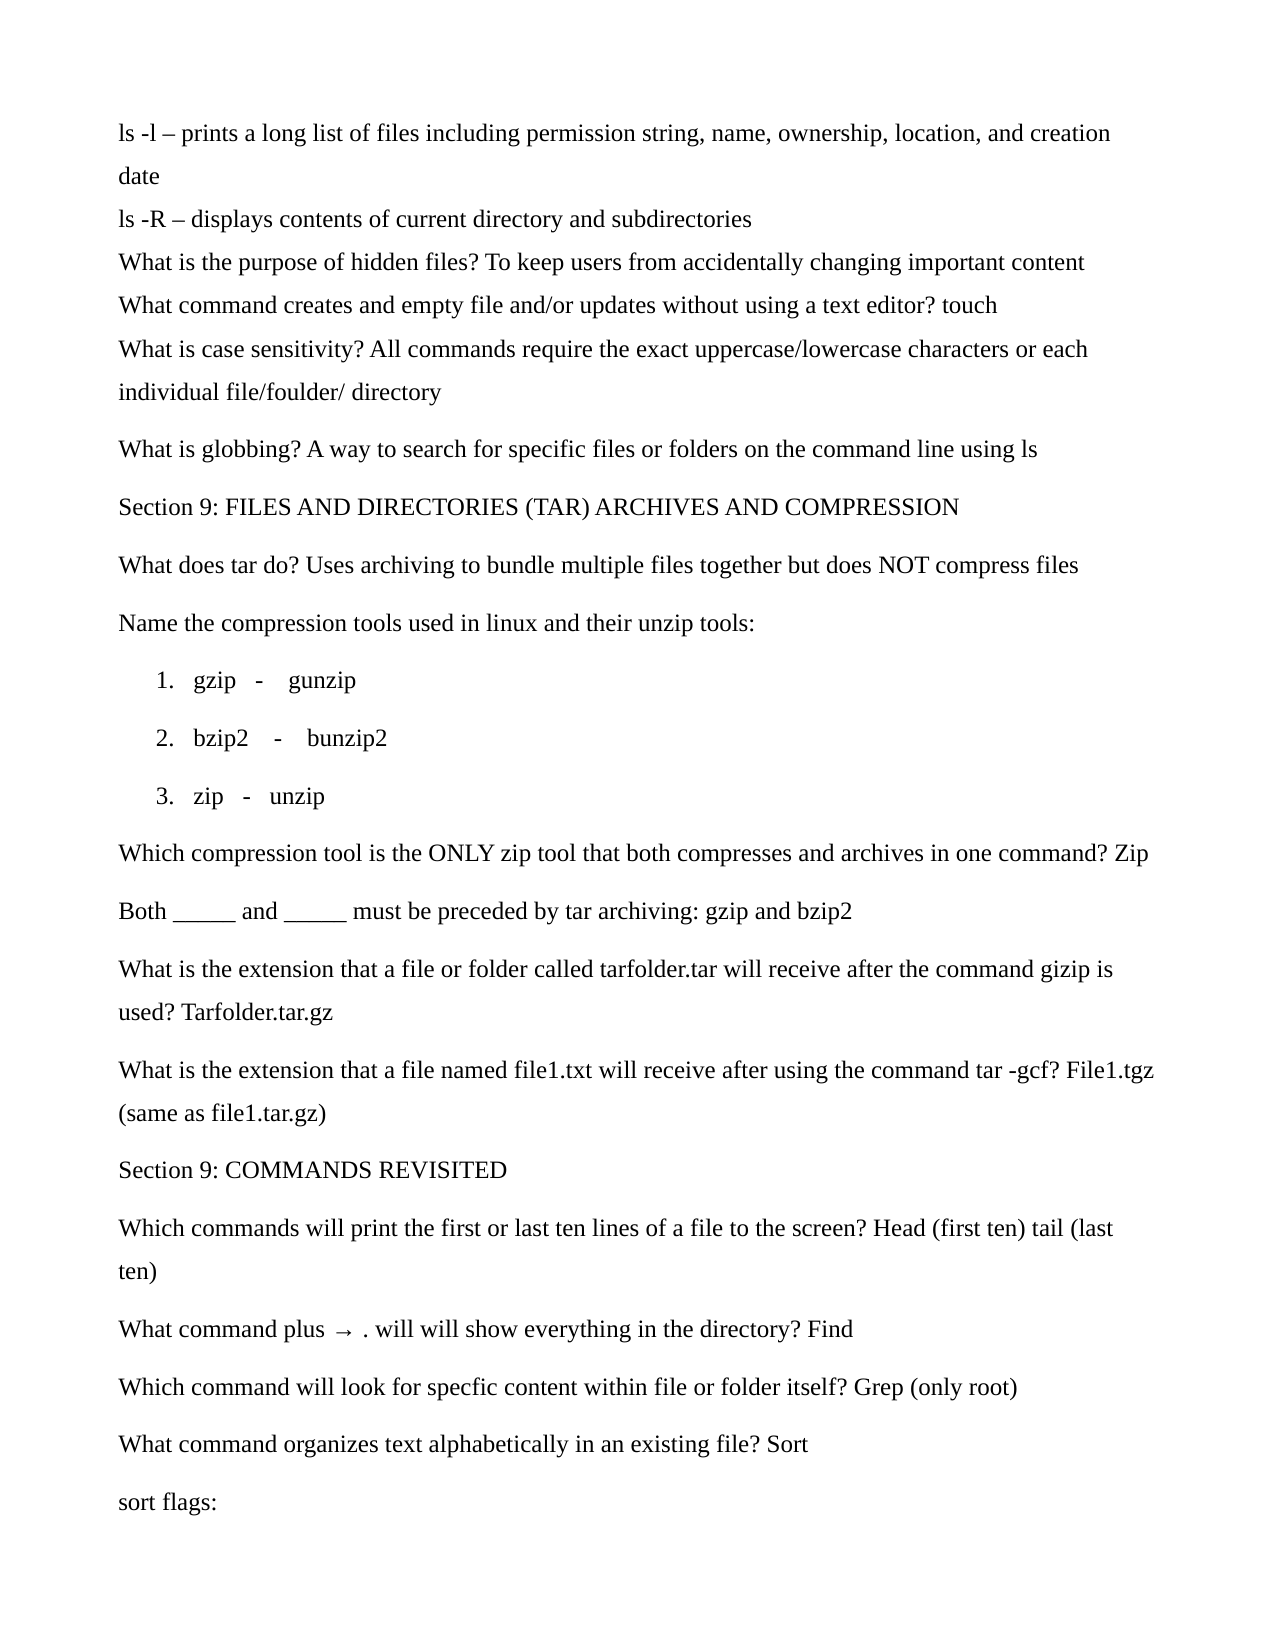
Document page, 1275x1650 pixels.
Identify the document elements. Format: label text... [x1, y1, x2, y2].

list gzip - gunzip [156, 665, 1157, 694]
text What is the extension that a file named file1.txt will receive after using the command tar -gcf? File1.tgz (same as file1.tar.gz) [118, 1055, 1157, 1127]
text What is globbing? A way to search for specific files or folders on the command line using ls [118, 434, 1157, 463]
text What command plus → . will will show everything in the directory? Find [118, 1314, 1157, 1343]
text sort flags: [118, 1487, 1157, 1516]
text ls -R – displays contents of current directory and subdirectories [118, 204, 1157, 233]
text What does tar do? Uses archiving to bundle multiple files together but does NOT compress files [118, 550, 1157, 579]
text What command creates and empty file and/or updates without using a text editor? touch [118, 291, 1157, 319]
text Which compression tool is the ONLY zip tool that both compresses and archives in one command? Zip [118, 838, 1157, 867]
text Section 9: COMMANDS REVISITED [118, 1156, 1157, 1184]
text Name the compression tools used in linux and their unzip tools: [118, 608, 1157, 636]
text What is the purpose of hidden files? To keep users from accidentally changing important content [118, 247, 1157, 276]
text What is the extension that a file or folder called tarfolder.tar will receive after the command gizip is used? Tarfolder.tar.gz [118, 954, 1157, 1026]
text Which command will look for specfic content within file or folder itself? Grep (only root) [118, 1372, 1157, 1401]
text What is case sensitivity? All commands require the exact uppercase/lowercase characters or each individual file/foulder/ directory [118, 334, 1157, 406]
text Which commands will print the first or last ten lines of a file to the screen? Head (first ten) tail (last ten) [118, 1213, 1157, 1285]
text Both _____ and _____ must be preceded by tar archiving: gzip and bzip2 [118, 896, 1157, 925]
list bzip2 - bunzip2 [156, 723, 1157, 752]
text ls -l – prints a long list of files including permission string, name, ownership, location, and creation date [118, 118, 1157, 190]
text What command organizes text alphabetically in an existing file? Sort [118, 1429, 1157, 1458]
text Section 9: FILES AND DIRECTORIES (TAR) ARCHIVES AND COMPRESSION [118, 492, 1157, 521]
list zip - unzip [156, 781, 1157, 809]
